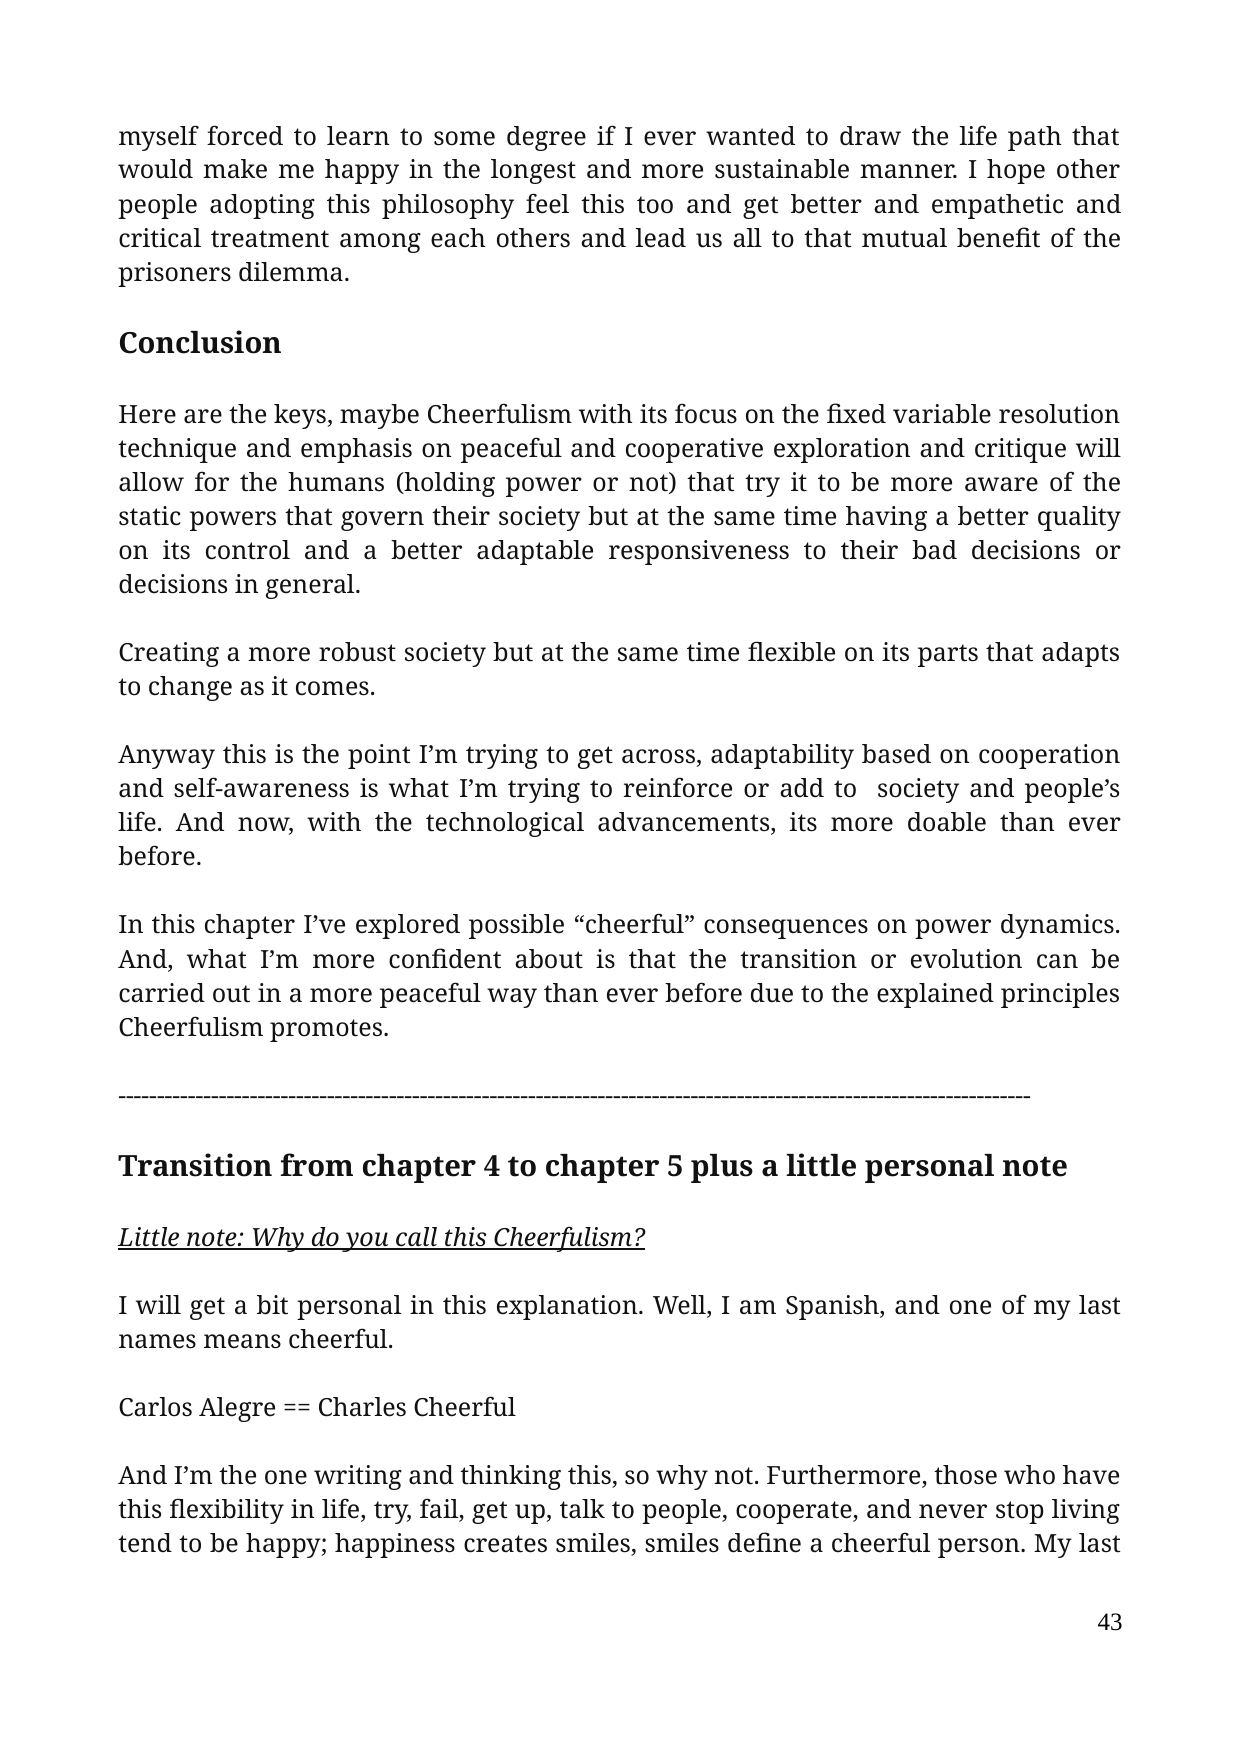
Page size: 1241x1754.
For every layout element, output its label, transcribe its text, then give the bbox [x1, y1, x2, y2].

text Anyway this is the point I’m trying to get across, adaptability based on cooperation and self-awareness is what I’m trying to reinforce or add to society and people’s life. And now, with the technological advancements, its more doable than ever before. [118, 737, 1122, 873]
text Conclusion [118, 322, 1122, 362]
text myself forced to learn to some degree if I ever wanted to draw the life path that would make me happy in the longest and more sustainable manner. I hope other people adopting this philosophy feel this too and get better and empathetic and critical treatment among each others and lead us all to that mutual benefit of the prisoners dilemma. [118, 118, 1122, 288]
text Transition from chapter 4 to chapter 5 plus a little personal note [118, 1146, 1122, 1185]
text Little note: Why do you call this Cheerfulism? [118, 1219, 1122, 1253]
text ---------------------------------------------------------------------------------------------------------------------- [118, 1077, 1122, 1112]
text Here are the keys, maybe Cheerfulism with its focus on the fixed variable resolution technique and emphasis on peaceful and cooperative exploration and critique will allow for the humans (holding power or not) that try it to be more aware of the static powers that govern their society but at the same time having a better quality on its control and a better adaptable responsiveness to their bad decisions or decisions in general. [118, 396, 1122, 601]
text Creating a more robust society but at the same time flexible on its parts that adapts to change as it comes. [118, 635, 1122, 703]
text I will get a bit personal in this explanation. Well, I am Spanish, and one of my last names means cheerful. [118, 1287, 1122, 1356]
text Carlos Alegre == Charles Cheerful [118, 1390, 1122, 1424]
text In this chapter I’ve explored possible “cheerful” consequences on power dynamics. And, what I’m more confident about is that the transition or evolution can be carried out in a more peaceful way than ever before due to the explained principles Cheerfulism promotes. [118, 907, 1122, 1043]
text And I’m the one writing and thinking this, so why not. Furthermore, those who have this flexibility in life, try, fail, get up, talk to people, cooperate, and never stop living tend to be happy; happiness creates smiles, smiles define a cheerful person. My last [118, 1458, 1122, 1560]
